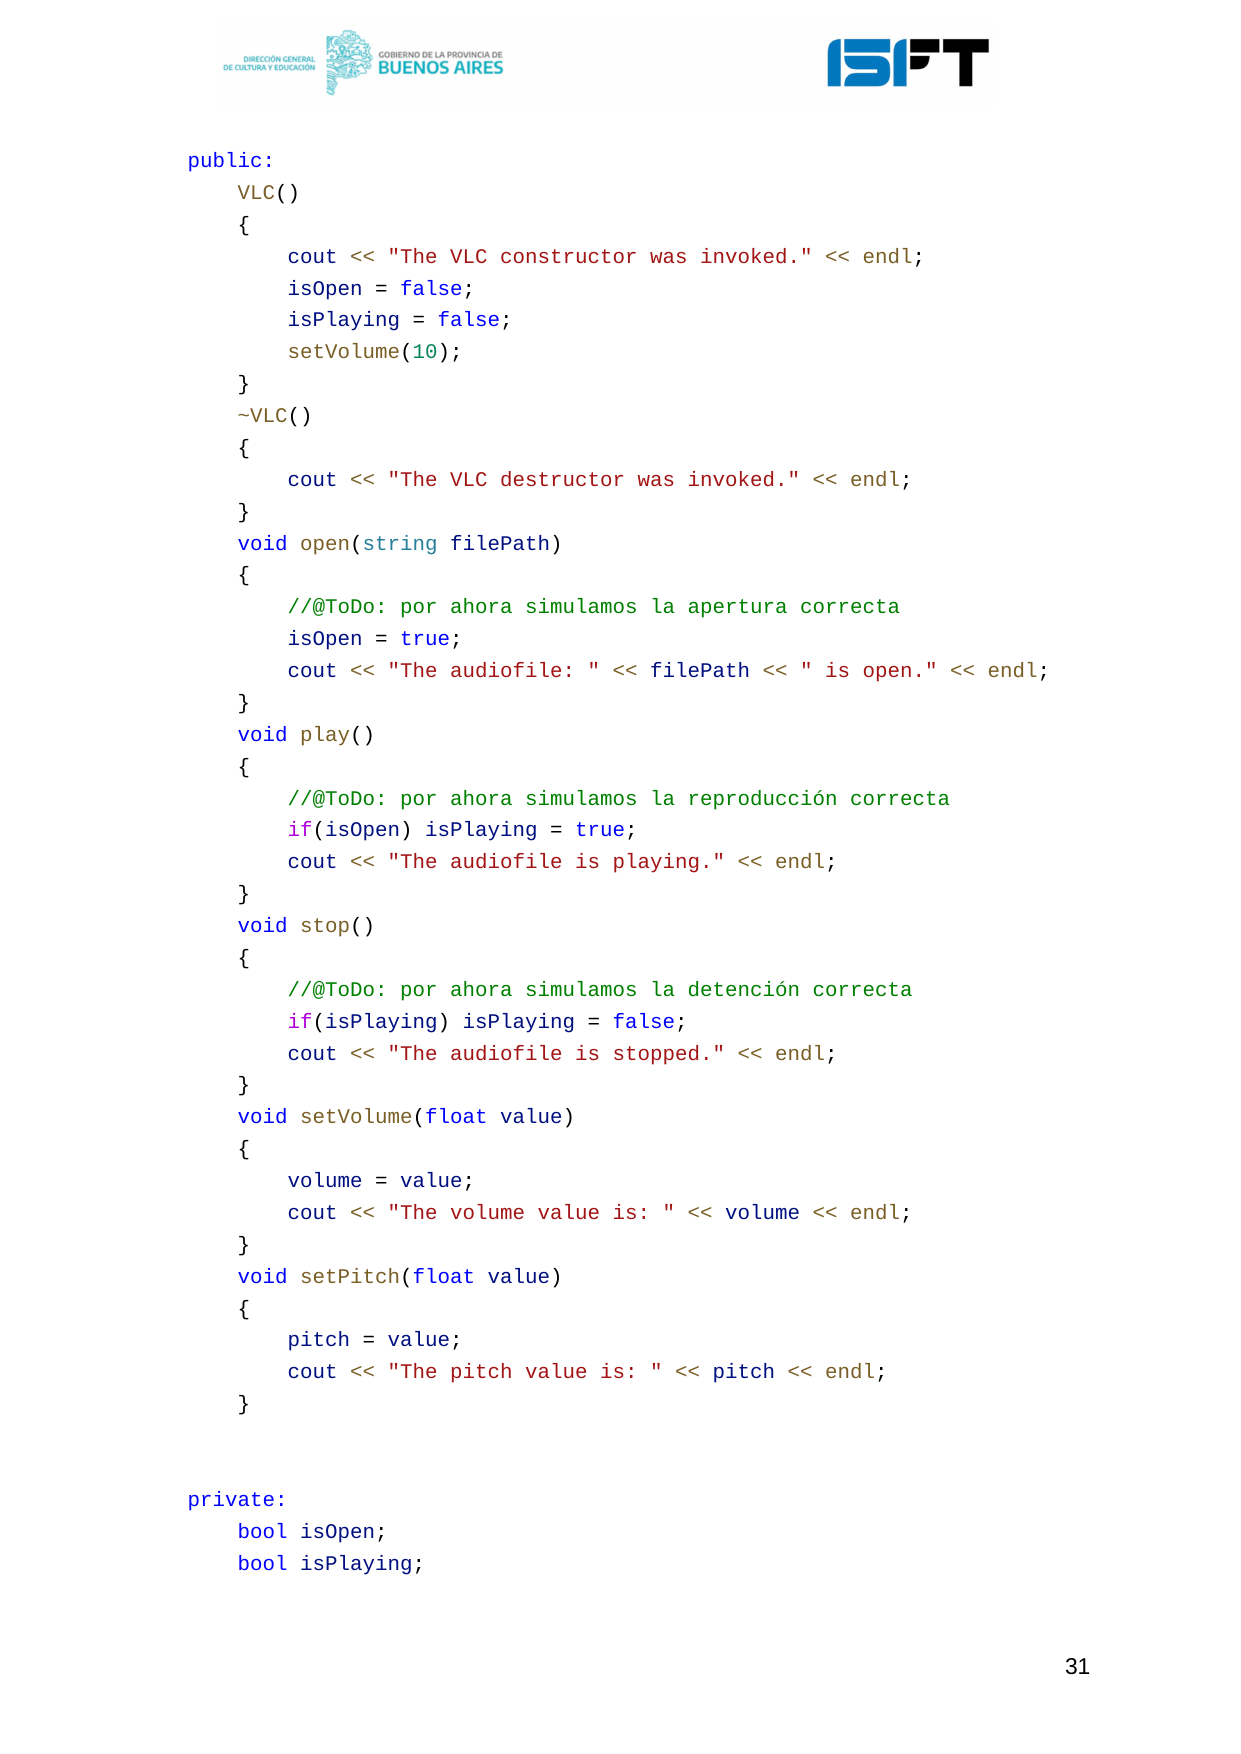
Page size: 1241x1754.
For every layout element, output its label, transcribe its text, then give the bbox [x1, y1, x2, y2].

text { [150, 1297, 1090, 1321]
text } [150, 692, 1090, 716]
text } [150, 501, 1090, 524]
text isOpen = false; [150, 277, 1090, 301]
text cout << "The pitch value is: " << pitch << endl; [150, 1361, 1090, 1385]
text bool isOpen; [150, 1521, 1090, 1544]
text void stop() [150, 915, 1090, 939]
text pitch = value; [150, 1329, 1090, 1353]
text } [150, 373, 1090, 397]
text cout << "The volume value is: " << volume << endl; [150, 1202, 1090, 1226]
text } [150, 883, 1090, 907]
text cout << "The VLC destructor was invoked." << endl; [150, 469, 1090, 492]
text ~VLC() [150, 405, 1090, 429]
text void play() [150, 724, 1090, 747]
text isPlaying = false; [150, 309, 1090, 333]
text cout << "The audiofile: " << filePath << " is open." << endl; [150, 660, 1090, 684]
text setVolume(10); [150, 341, 1090, 365]
text { [150, 564, 1090, 588]
text } [150, 1234, 1090, 1257]
text { [150, 947, 1090, 971]
text void setVolume(float value) [150, 1106, 1090, 1130]
text } [150, 1393, 1090, 1417]
text VLC() [150, 182, 1090, 206]
text cout << "The audiofile is stopped." << endl; [150, 1042, 1090, 1066]
text if(isPlaying) isPlaying = false; [150, 1011, 1090, 1034]
text { [150, 756, 1090, 779]
text volume = value; [150, 1170, 1090, 1194]
text //@ToDo: por ahora simulamos la reproducción correcta [150, 787, 1090, 811]
text private: [150, 1489, 1090, 1512]
text //@ToDo: por ahora simulamos la apertura correcta [150, 596, 1090, 620]
text //@ToDo: por ahora simulamos la detención correcta [150, 979, 1090, 1002]
text isOpen = true; [150, 628, 1090, 652]
picture [218, 18, 994, 106]
text bool isPlaying; [150, 1552, 1090, 1576]
text void setPitch(float value) [150, 1266, 1090, 1289]
text cout << "The audiofile is playing." << endl; [150, 851, 1090, 875]
text cout << "The VLC constructor was invoked." << endl; [150, 246, 1090, 269]
text if(isOpen) isPlaying = true; [150, 819, 1090, 843]
text public: [150, 150, 1090, 174]
text { [150, 214, 1090, 237]
text void open(string filePath) [150, 532, 1090, 556]
text } [150, 1074, 1090, 1098]
text { [150, 1138, 1090, 1162]
text { [150, 437, 1090, 461]
